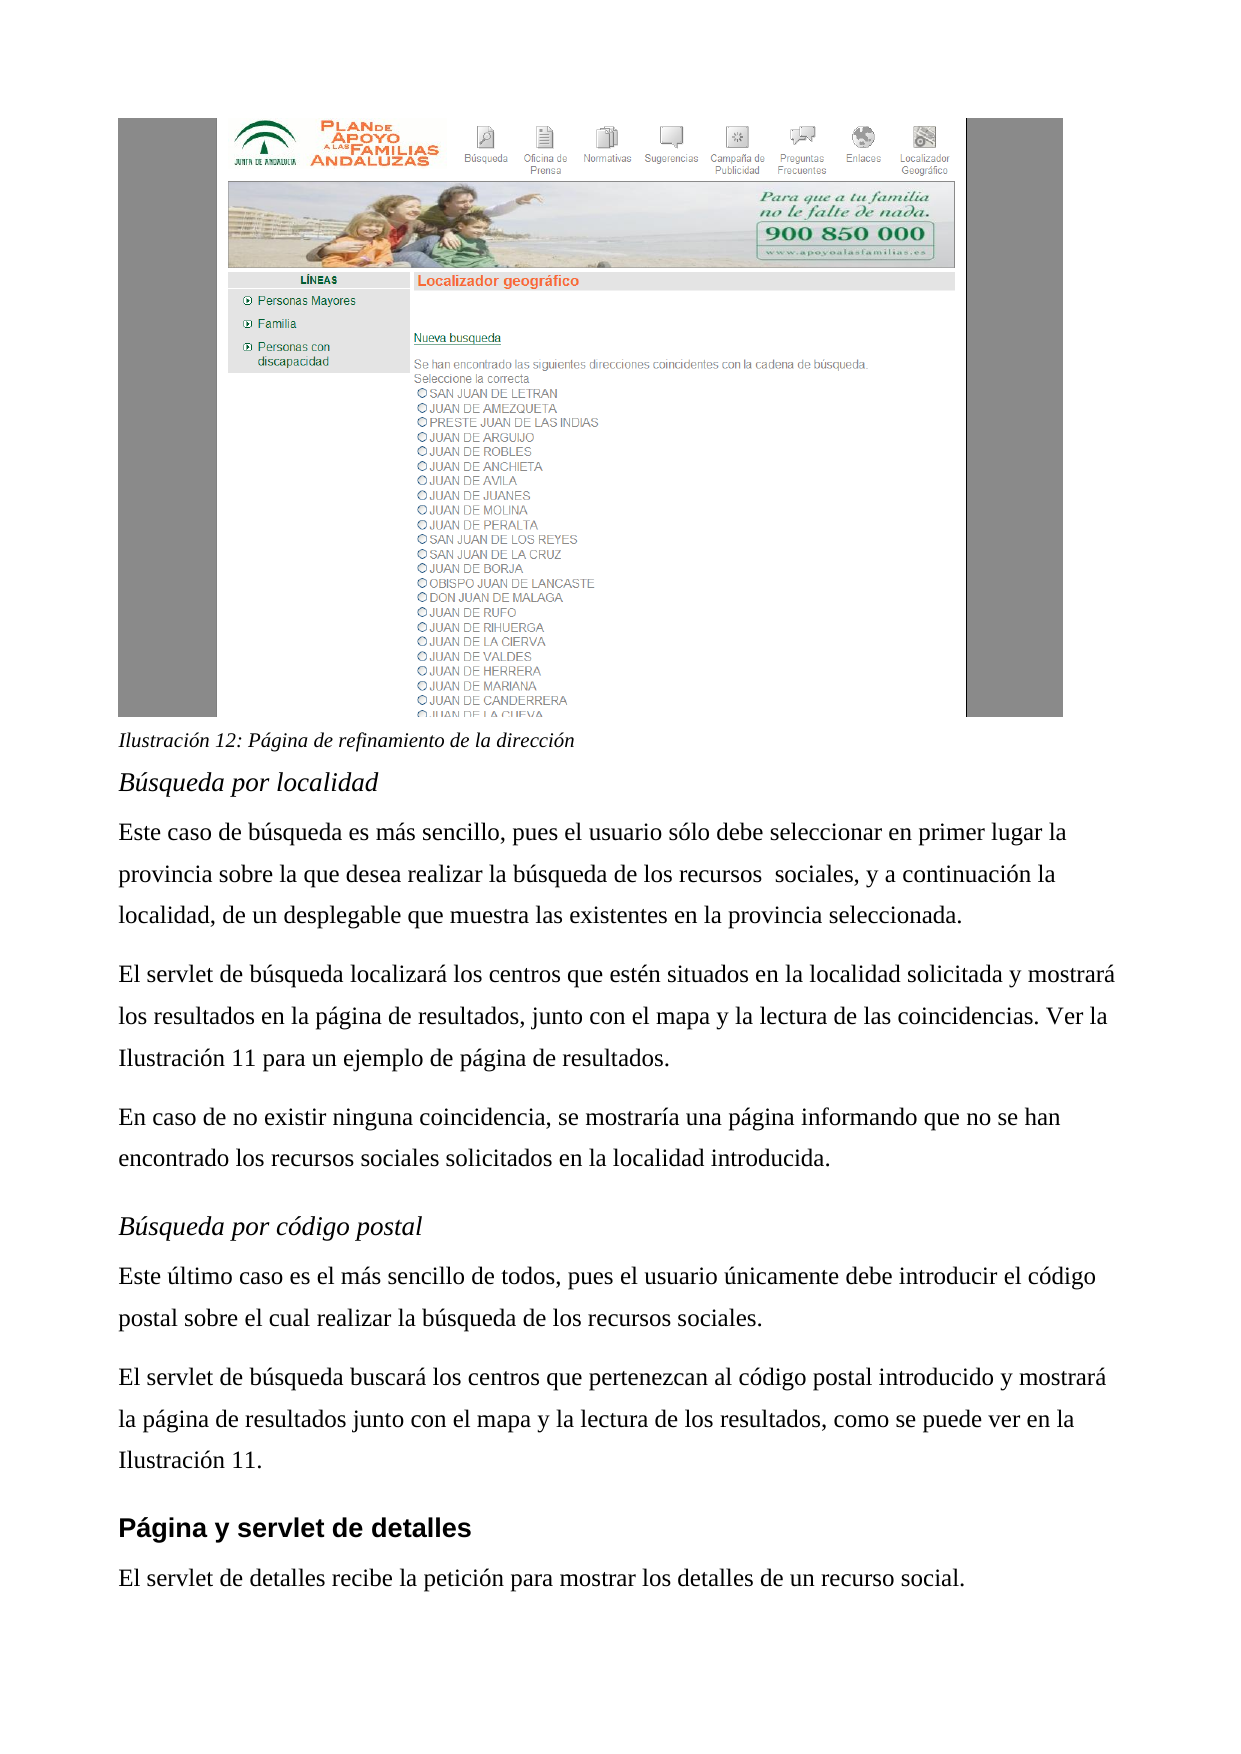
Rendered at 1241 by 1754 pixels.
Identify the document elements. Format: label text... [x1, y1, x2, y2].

text El servlet de búsqueda buscará los centros que pertenezcan al código postal introducido y mostrará la página de resultados junto con el mapa y la lectura de los resultados, como se puede ver en la Ilustración 11. [118, 1363, 1122, 1474]
text Este último caso es el más sencillo de todos, pues el usuario únicamente debe introducir el código postal sobre el cual realizar la búsqueda de los recursos sociales. [118, 1262, 1122, 1332]
subtitle Búsqueda por localidad [118, 118, 1122, 797]
text El servlet de búsqueda localizará los centros que estén situados en la localidad solicitada y mostrará los resultados en la página de resultados, junto con el mapa y la lectura de las coincidencias. Ver la Ilustración 11 para un ejemplo de página de resultados. [118, 961, 1122, 1071]
picture [118, 118, 1063, 717]
text Ilustración 12: Página de refinamiento de la dirección [118, 717, 1063, 752]
subtitle El servlet de detalles recibe la petición para mostrar los detalles de un recurso social. [118, 1564, 1122, 1592]
text Este caso de búsqueda es más sencillo, pues el usuario sólo debe seleccionar en primer lugar la provincia sobre la que desea realizar la búsqueda de los recursos sociales, y a continuación la localidad, de un desplegable que muestra las existentes en la provincia seleccionada. [118, 818, 1122, 929]
subtitle Búsqueda por código postal [118, 1211, 1122, 1241]
subtitle Página y servlet de detalles [118, 1513, 1122, 1543]
text En caso de no existir ninguna coincidencia, se mostraría una página informando que no se han encontrado los recursos sociales solicitados en la localidad introducida. [118, 1103, 1122, 1172]
